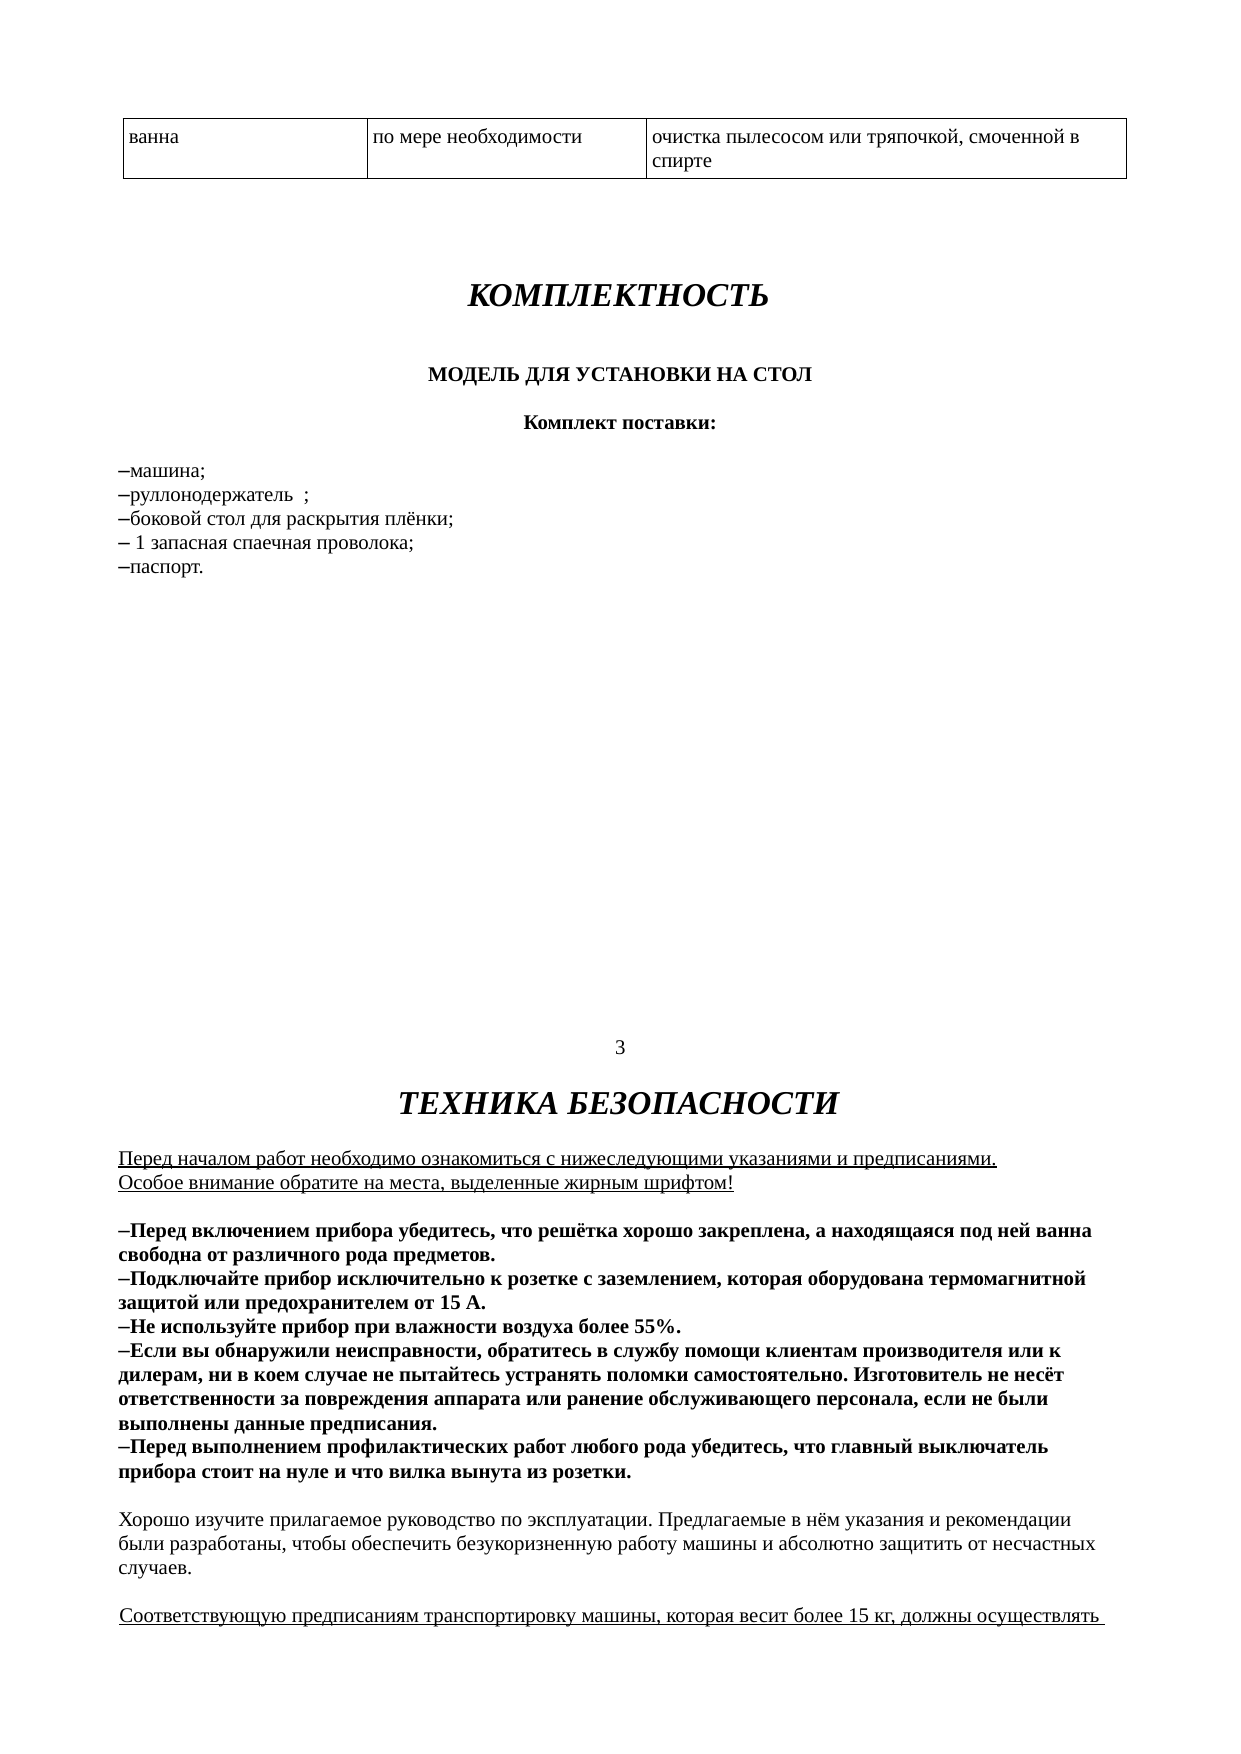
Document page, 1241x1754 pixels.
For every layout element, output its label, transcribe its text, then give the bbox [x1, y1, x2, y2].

table_cell ванна [124, 119, 367, 178]
list Не используйте прибор при влажности воздуха более 55%. [118, 1314, 1122, 1338]
list Перед включением прибора убедитесь, что решётка хорошо закреплена, а находящаяся под ней ванна свободна от различного рода предметов. [118, 1218, 1122, 1266]
list машина; [118, 458, 1122, 482]
table_cell по мере необходимости [368, 119, 646, 178]
text 3 [118, 1035, 1122, 1059]
text МОДЕЛЬ ДЛЯ УСТАНОВКИ НА СТОЛ [118, 361, 1122, 386]
list боковой стол для раскрытия плёнки; [118, 506, 1122, 530]
table_cell очистка пылесосом или тряпочкой, смоченной в спирте [647, 119, 1126, 178]
text Соответствующую предписаниям транспортировку машины, которая весит более 15 кг, должны осуществлять [119, 1603, 1122, 1627]
text Перед началом работ необходимо ознакомиться с нижеследующими указаниями и предписаниями. [118, 1146, 1122, 1170]
list паспорт. [118, 554, 1122, 578]
text Хорошо изучите прилагаемое руководство по эксплуатации. Предлагаемые в нём указания и рекомендации были разработаны, чтобы обеспечить безукоризненную работу машины и абсолютно защитить от несчастных случаев. [118, 1507, 1122, 1579]
list Перед выполнением профилактических работ любого рода убедитесь, что главный выключатель прибора стоит на нуле и что вилка вынута из розетки. [118, 1434, 1122, 1483]
text Комплект поставки: [118, 409, 1122, 434]
list Подключайте прибор исключительно к розетке с заземлением, которая оборудована термомагнитной защитой или предохранителем от 15 А. [118, 1266, 1122, 1314]
text Особое внимание обратите на места, выделенные жирным шрифтом! [118, 1170, 1122, 1194]
list 1 запасная спаечная проволока; [118, 530, 1122, 554]
list Если вы обнаружили неисправности, обратитесь в службу помощи клиентам производителя или к дилерам, ни в коем случае не пытайтесь устранять поломки самостоятельно. Изготовитель не несёт ответственности за повреждения аппарата или ранение обслуживающего персонала, если не были выполнены данные предписания. [118, 1338, 1122, 1434]
text ТЕХНИКА БЕЗОПАСНОСТИ [118, 1083, 1122, 1122]
text КОМПЛЕКТНОСТЬ [118, 275, 1122, 313]
list руллонодержатель ; [118, 482, 1122, 506]
